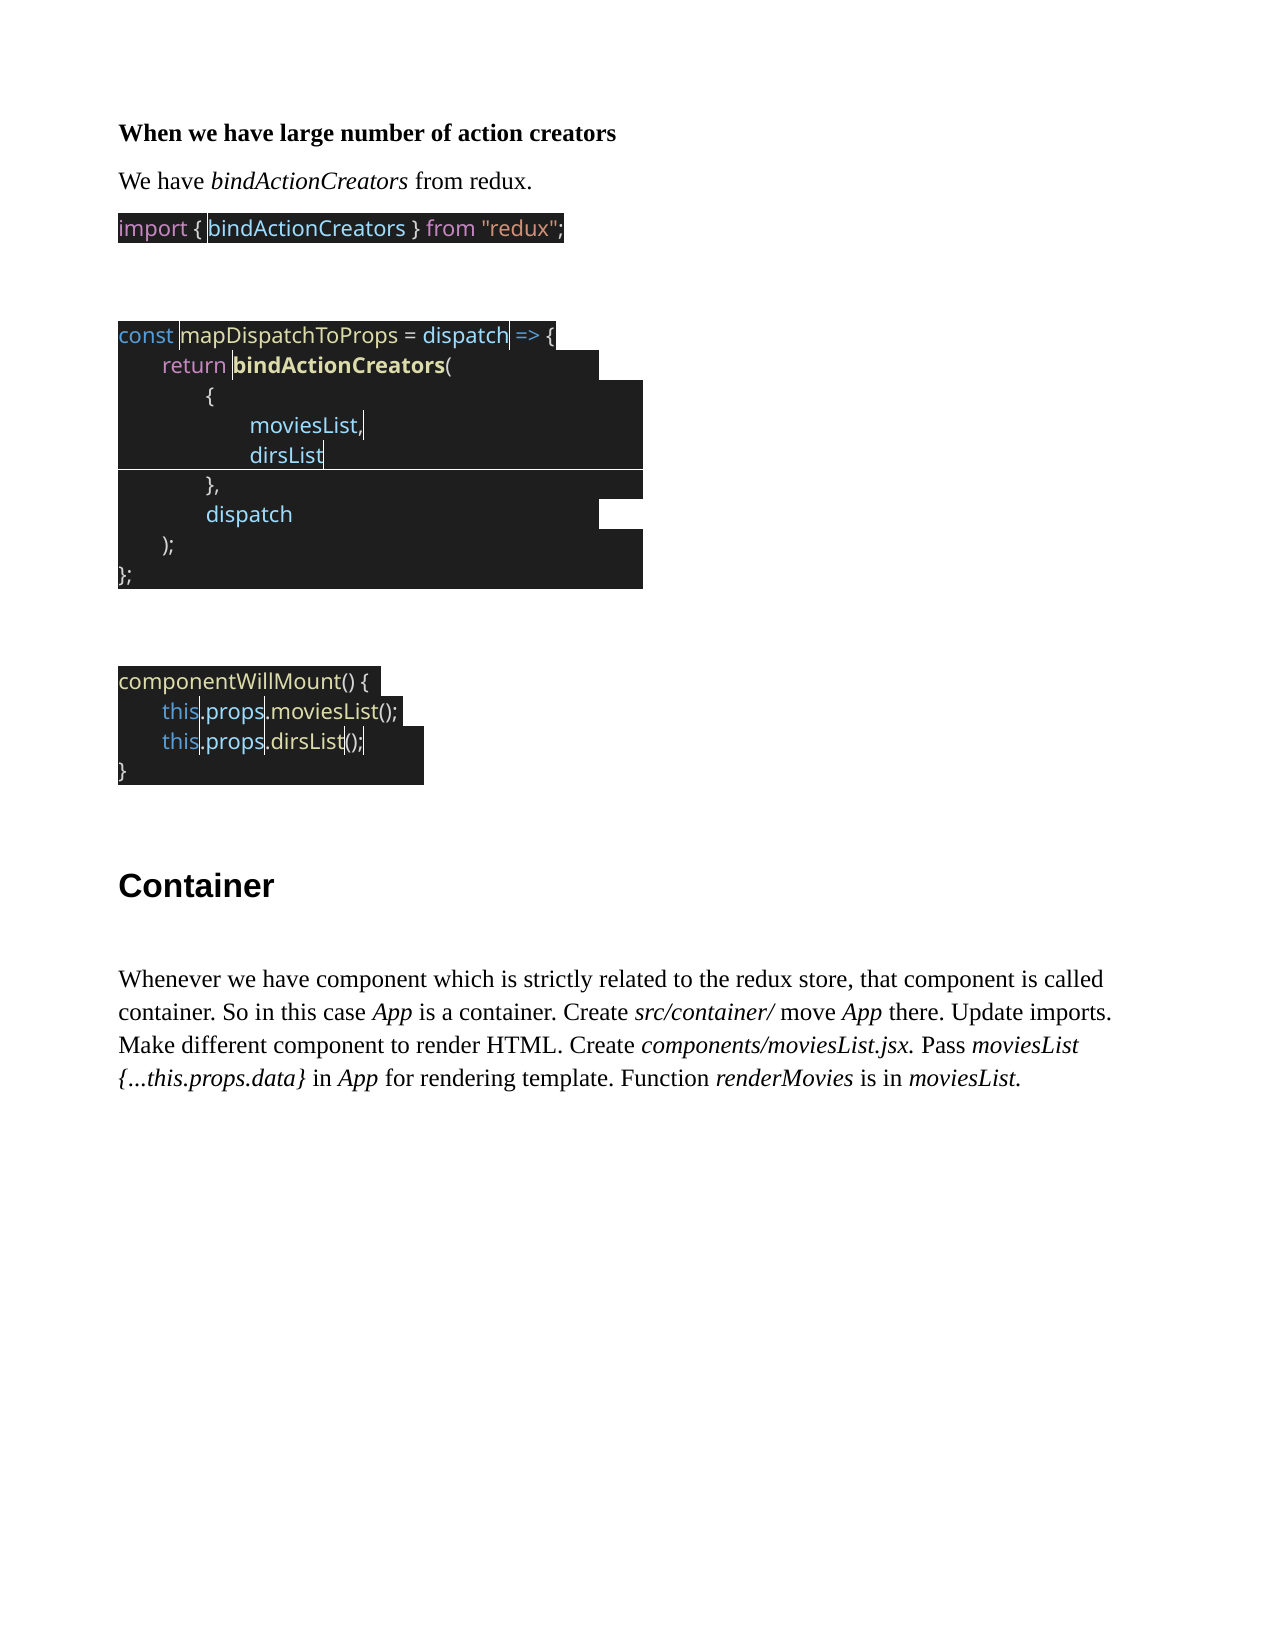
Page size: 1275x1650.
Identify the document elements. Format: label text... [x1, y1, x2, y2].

text { [118, 380, 1157, 410]
text this.props.dirsList(); [118, 726, 1157, 755]
text }; [118, 559, 1157, 589]
text dispatch [118, 499, 1157, 529]
text ); [118, 529, 1157, 559]
text import { bindActionCreators } from "redux"; [118, 213, 1157, 243]
text moviesList, [118, 410, 1157, 440]
text Whenever we have component which is strictly related to the redux store, that component is called container. So in this case App is a container. Create src/container/ move App there. Update imports. Make different component to render HTML. Create components/moviesList.jsx. Pass moviesList {...this.props.data} in App for rendering template. Function renderMovies is in moviesList. [118, 964, 1157, 1092]
text componentWillMount() { [118, 666, 1157, 696]
text return bindActionCreators( [118, 350, 1157, 380]
text this.props.moviesList(); [118, 696, 1157, 726]
text dirsList [118, 440, 1157, 469]
text } [118, 755, 1157, 785]
text We have bindActionCreators from redux. [118, 166, 1157, 194]
text }, [118, 469, 1157, 499]
text const mapDispatchToProps = dispatch => { [118, 321, 1157, 350]
text When we have large number of action creators [118, 118, 1157, 147]
subtitle Container [118, 866, 1157, 904]
